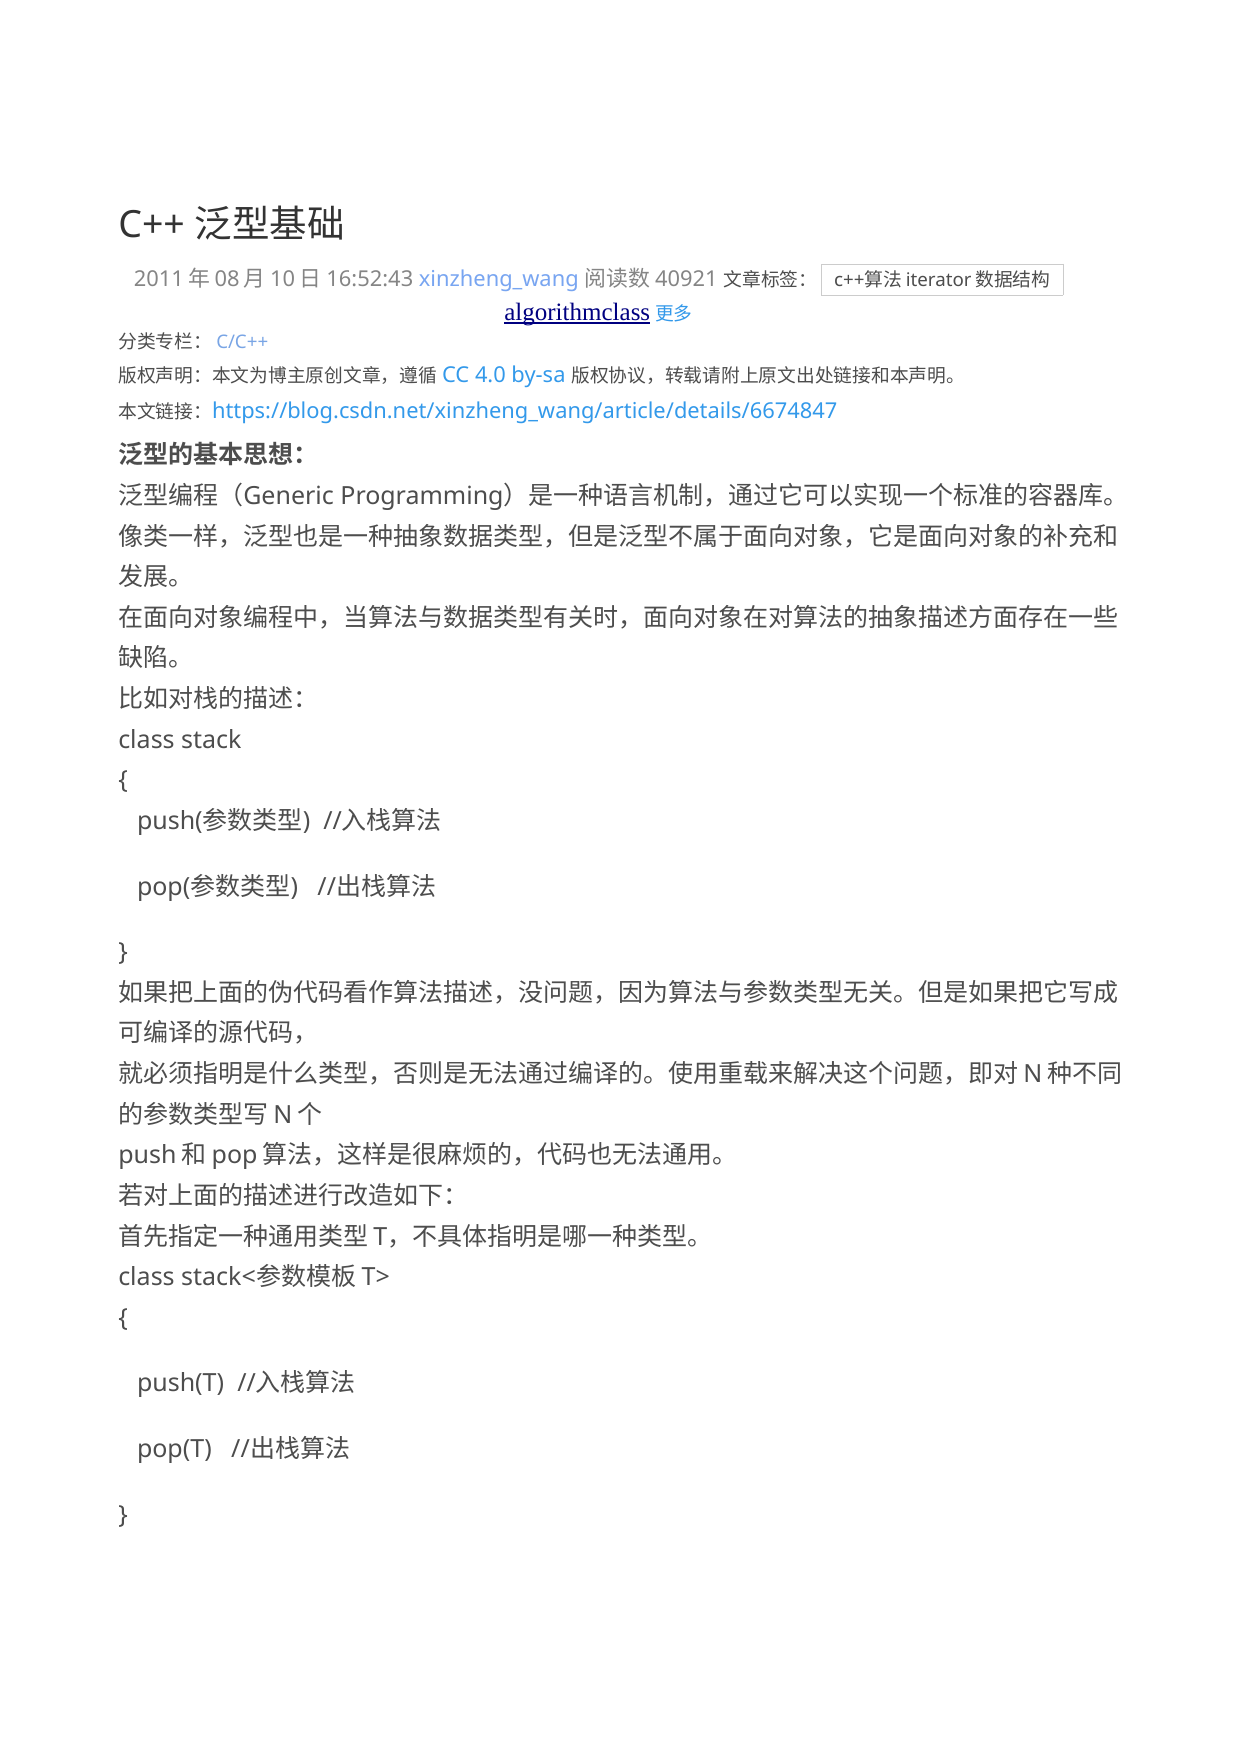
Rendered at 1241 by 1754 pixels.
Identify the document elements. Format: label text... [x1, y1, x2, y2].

text push(参数类型) //入栈算法 [118, 796, 1122, 837]
text push(T) //入栈算法 [118, 1358, 1122, 1399]
text pop(参数类型) //出栈算法 [118, 862, 1122, 902]
text } 如果把上面的伪代码看作算法描述，没问题，因为算法与参数类型无关。但是如果把它写成可编译的源代码， 就必须指明是什么类型，否则是无法通过编译的。使用重载来解决这个问题，即对N种不同的参数类型写N个 push和pop算法，这样是很麻烦的，代码也无法通用。 若对上面的描述进行改造如下： 首先指定一种通用类型T，不具体指明是哪一种类型。 class stack<参数模板 T> { [118, 927, 1122, 1333]
text 分类专栏： C/C++ [118, 326, 1084, 353]
text 本文链接：https://blog.csdn.net/xinzheng_wang/article/details/6674847 [118, 394, 1122, 424]
text 版权声明：本文为博主原创文章，遵循 CC 4.0 by-sa 版权协议，转载请附上原文出处链接和本声明。 [118, 359, 1122, 389]
text } [118, 1490, 1122, 1530]
text 泛型的基本思想： 泛型编程（Generic Programming）是一种语言机制，通过它可以实现一个标准的容器库。 像类一样，泛型也是一种抽象数据类型，但是泛型不属于面向对象，它是面向对象的补充和发展。 在面向对象编程中，当算法与数据类型有关时，面向对象在对算法的抽象描述方面存在一些缺陷。 比如对栈的描述： class stack { [118, 430, 1122, 796]
subtitle C++ 泛型基础 [118, 143, 1122, 249]
text 2011年08月10日 16:52:43 xinzheng_wang 阅读数 40921 文章标签： c++算法iterator数据结构algorithmclass 更多 [118, 261, 1078, 326]
text pop(T) //出栈算法 [118, 1424, 1122, 1465]
